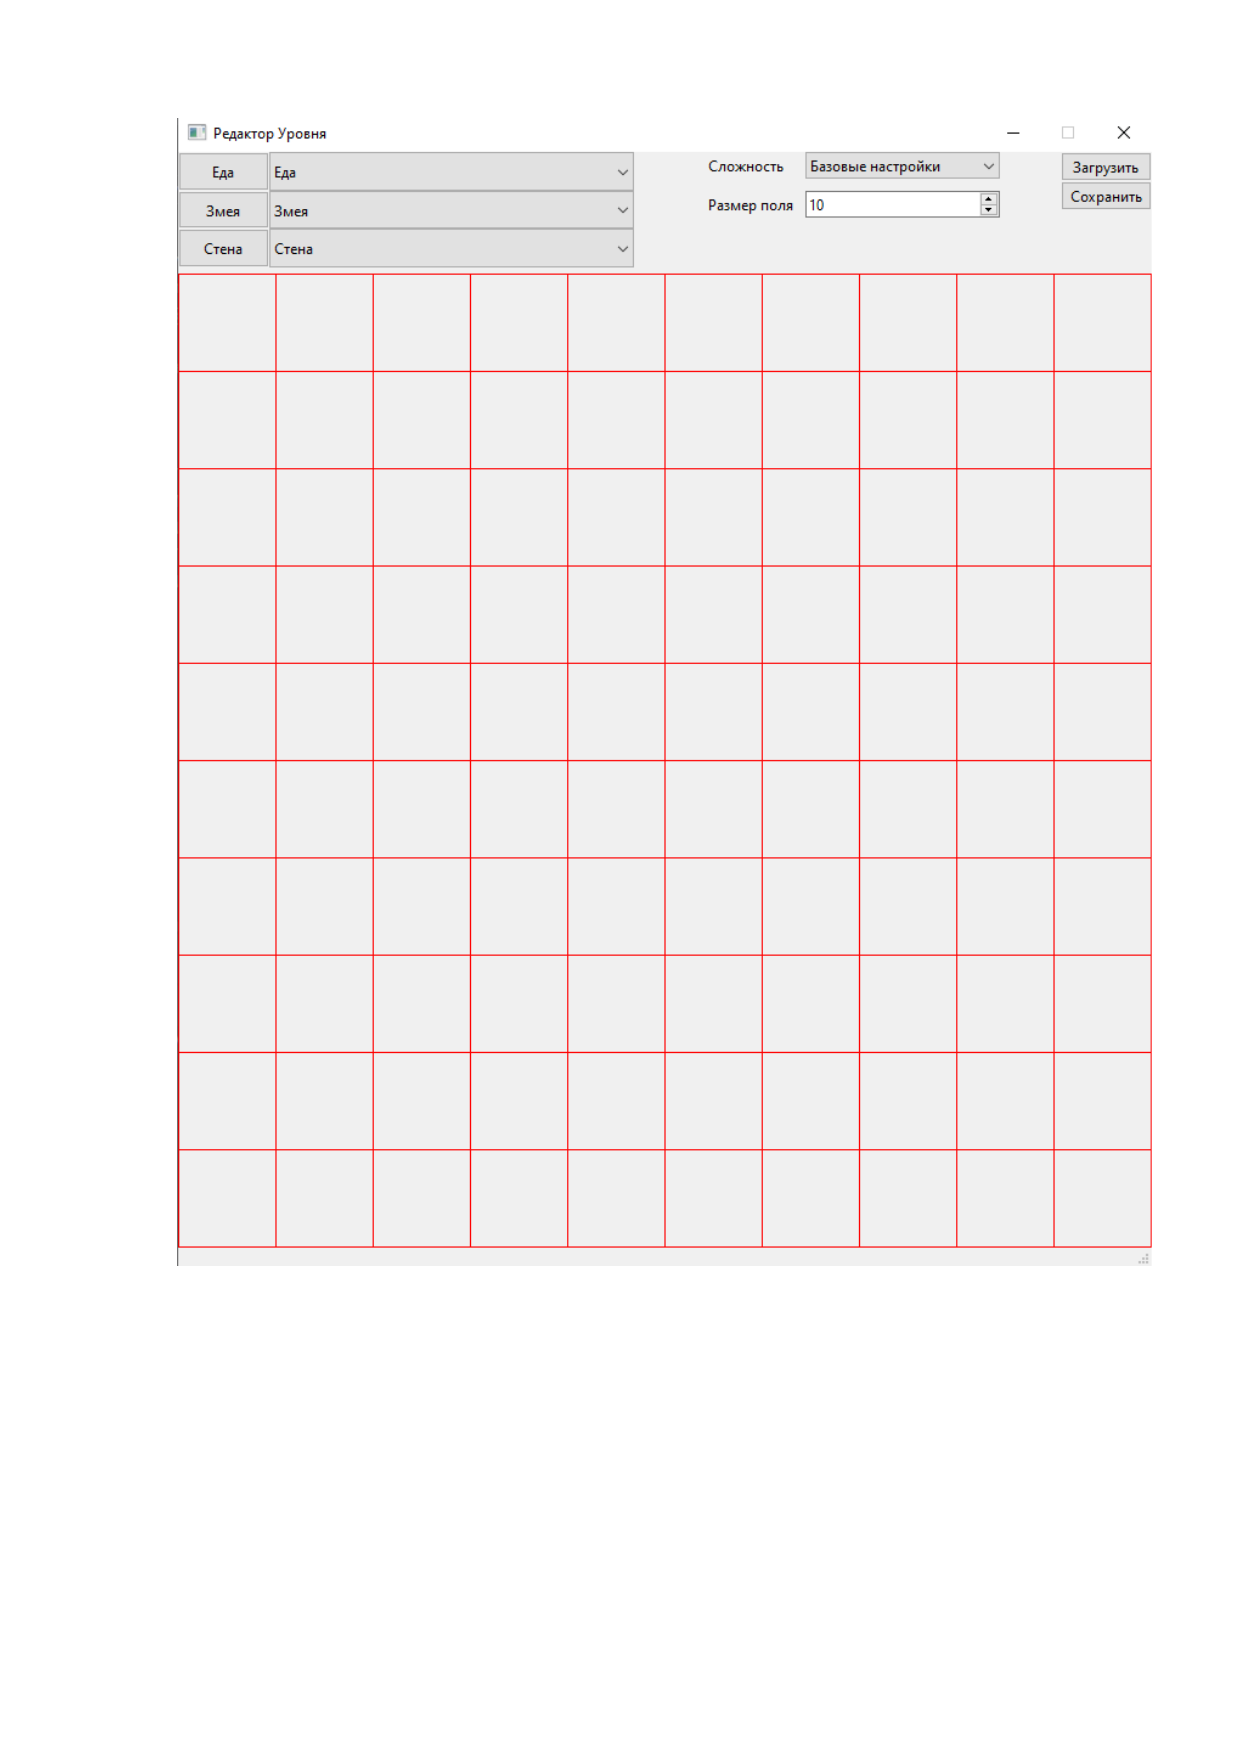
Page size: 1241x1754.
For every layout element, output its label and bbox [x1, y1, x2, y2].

picture [177, 118, 1152, 1266]
